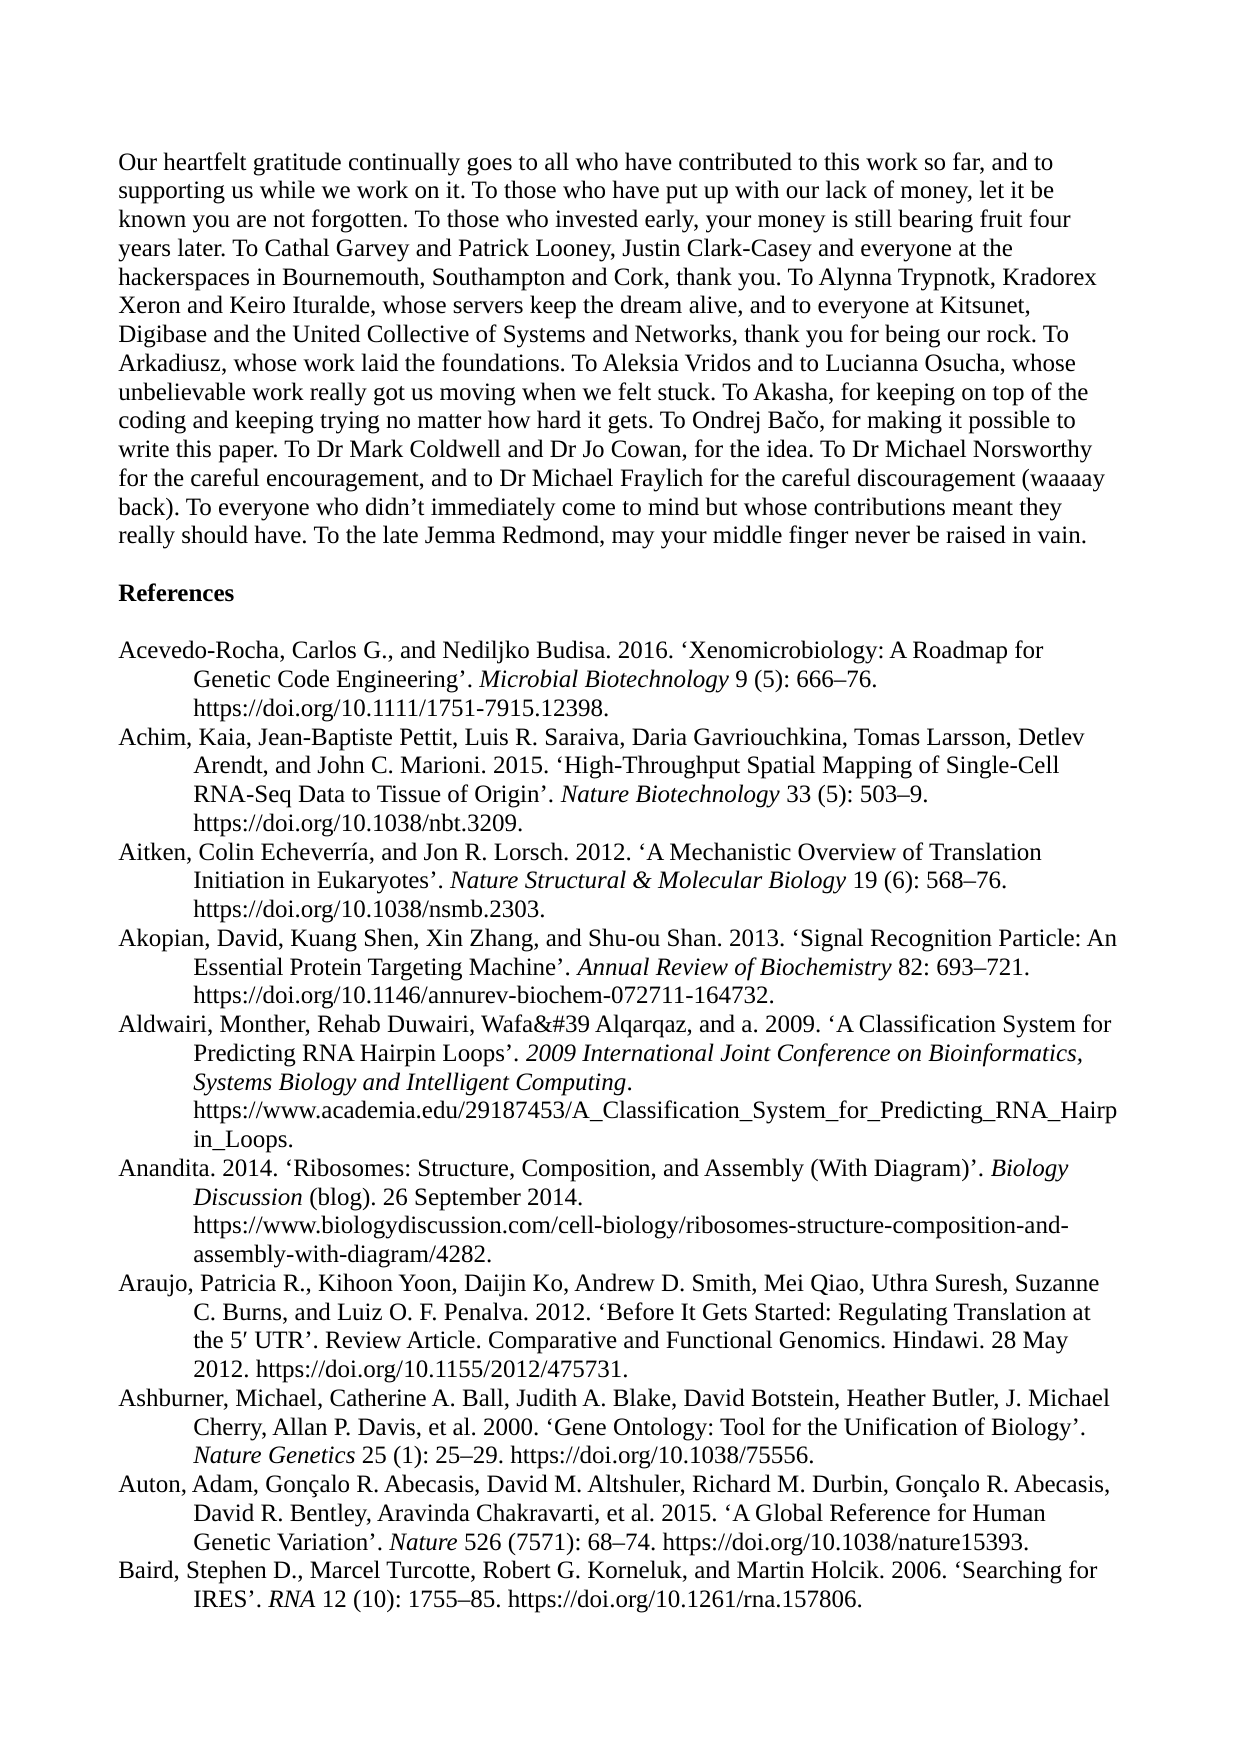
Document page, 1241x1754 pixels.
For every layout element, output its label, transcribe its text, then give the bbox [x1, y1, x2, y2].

text Achim, Kaia, Jean-Baptiste Pettit, Luis R. Saraiva, Daria Gavriouchkina, Tomas Larsson, Detlev Arendt, and John C. Marioni. 2015. ‘High-Throughput Spatial Mapping of Single-Cell RNA-Seq Data to Tissue of Origin’. Nature Biotechnology 33 (5): 503–9. https://doi.org/10.1038/nbt.3209. [118, 722, 1122, 837]
text Aitken, Colin Echeverría, and Jon R. Lorsch. 2012. ‘A Mechanistic Overview of Translation Initiation in Eukaryotes’. Nature Structural & Molecular Biology 19 (6): 568–76. https://doi.org/10.1038/nsmb.2303. [118, 837, 1122, 923]
text Ashburner, Michael, Catherine A. Ball, Judith A. Blake, David Botstein, Heather Butler, J. Michael Cherry, Allan P. Davis, et al. 2000. ‘Gene Ontology: Tool for the Unification of Biology’. Nature Genetics 25 (1): 25–29. https://doi.org/10.1038/75556. [118, 1383, 1122, 1469]
text Araujo, Patricia R., Kihoon Yoon, Daijin Ko, Andrew D. Smith, Mei Qiao, Uthra Suresh, Suzanne C. Burns, and Luiz O. F. Penalva. 2012. ‘Before It Gets Started: Regulating Translation at the 5′ UTR’. Review Article. Comparative and Functional Genomics. Hindawi. 28 May 2012. https://doi.org/10.1155/2012/475731. [118, 1268, 1122, 1383]
text Acevedo‐Rocha, Carlos G., and Nediljko Budisa. 2016. ‘Xenomicrobiology: A Roadmap for Genetic Code Engineering’. Microbial Biotechnology 9 (5): 666–76. https://doi.org/10.1111/1751-7915.12398. [118, 636, 1122, 722]
text Akopian, David, Kuang Shen, Xin Zhang, and Shu-ou Shan. 2013. ‘Signal Recognition Particle: An Essential Protein Targeting Machine’. Annual Review of Biochemistry 82: 693–721. https://doi.org/10.1146/annurev-biochem-072711-164732. [118, 923, 1122, 1009]
text Auton, Adam, Gonçalo R. Abecasis, David M. Altshuler, Richard M. Durbin, Gonçalo R. Abecasis, David R. Bentley, Aravinda Chakravarti, et al. 2015. ‘A Global Reference for Human Genetic Variation’. Nature 526 (7571): 68–74. https://doi.org/10.1038/nature15393. [118, 1469, 1122, 1556]
text References [118, 578, 1122, 636]
text Aldwairi, Monther, Rehab Duwairi, Wafa&#39 Alqarqaz, and a. 2009. ‘A Classification System for Predicting RNA Hairpin Loops’. 2009 International Joint Conference on Bioinformatics, Systems Biology and Intelligent Computing. https://www.academia.edu/29187453/A_Classification_System_for_Predicting_RNA_Hairpin_Loops. [118, 1009, 1122, 1153]
text Our heartfelt gratitude continually goes to all who have contributed to this work so far, and to supporting us while we work on it. To those who have put up with our lack of money, let it be known you are not forgotten. To those who invested early, your money is still bearing fruit four years later. To Cathal Garvey and Patrick Looney, Justin Clark-Casey and everyone at the hackerspaces in Bournemouth, Southampton and Cork, thank you. To Alynna Trypnotk, Kradorex Xeron and Keiro Ituralde, whose servers keep the dream alive, and to everyone at Kitsunet, Digibase and the United Collective of Systems and Networks, thank you for being our rock. To Arkadiusz, whose work laid the foundations. To Aleksia Vridos and to Lucianna Osucha, whose unbelievable work really got us moving when we felt stuck. To Akasha, for keeping on top of the coding and keeping trying no matter how hard it gets. To Ondrej Bačo, for making it possible to write this paper. To Dr Mark Coldwell and Dr Jo Cowan, for the idea. To Dr Michael Norsworthy for the careful encouragement, and to Dr Michael Fraylich for the careful discouragement (waaaay back). To everyone who didn’t immediately come to mind but whose contributions meant they really should have. To the late Jemma Redmond, may your middle finger never be raised in vain. [118, 147, 1122, 549]
text Anandita. 2014. ‘Ribosomes: Structure, Composition, and Assembly (With Diagram)’. Biology Discussion (blog). 26 September 2014. https://www.biologydiscussion.com/cell-biology/ribosomes-structure-composition-and-assembly-with-diagram/4282. [118, 1153, 1122, 1268]
text Baird, Stephen D., Marcel Turcotte, Robert G. Korneluk, and Martin Holcik. 2006. ‘Searching for IRES’. RNA 12 (10): 1755–85. https://doi.org/10.1261/rna.157806. [118, 1556, 1122, 1613]
